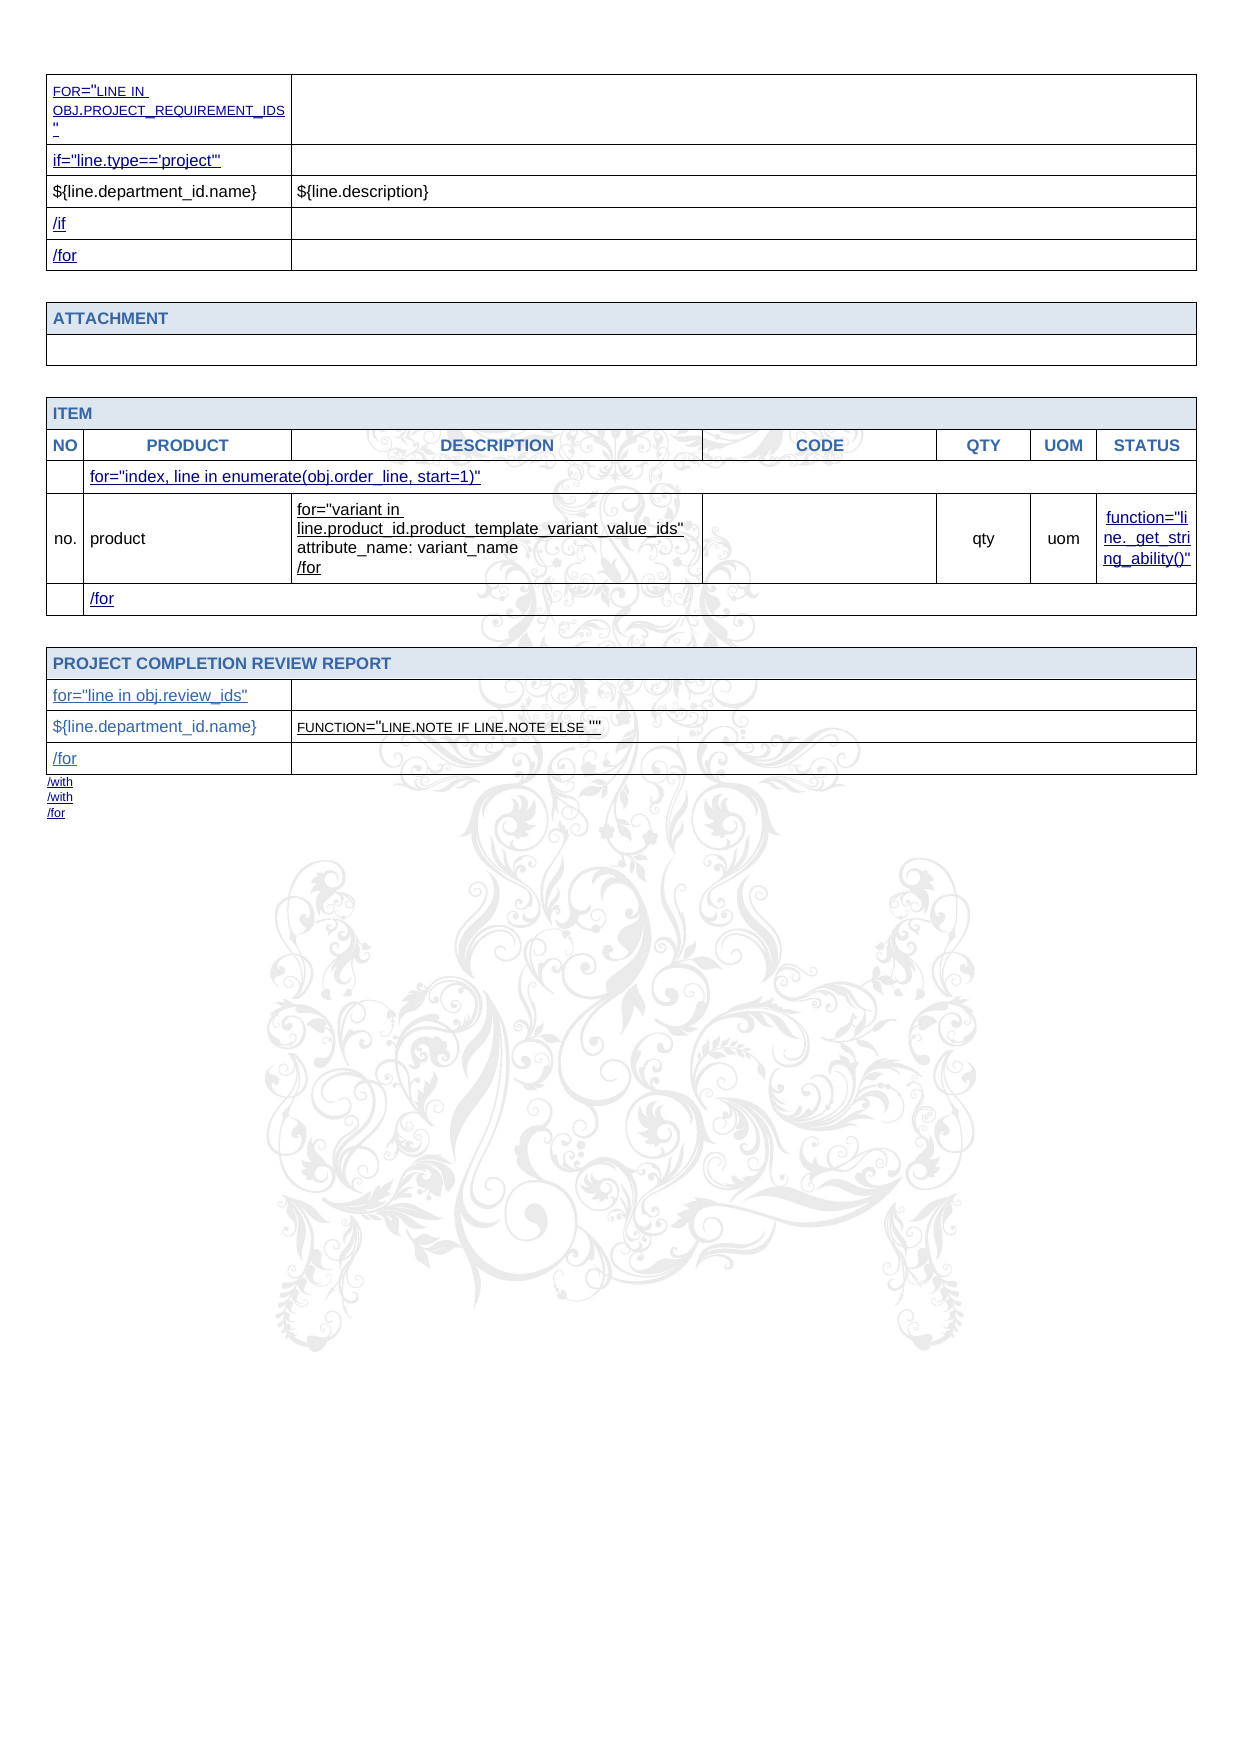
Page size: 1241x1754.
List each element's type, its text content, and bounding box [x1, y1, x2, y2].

table_cell [291, 271, 469, 302]
table_cell uom [1031, 494, 1096, 582]
table_cell [740, 271, 1057, 302]
table_cell no. [47, 494, 83, 582]
table_cell [47, 584, 83, 615]
text /with [47, 775, 1090, 789]
table_cell ${line.department_id.name} [47, 176, 291, 207]
text /for [47, 806, 1090, 820]
table_cell function="line._get_string_ability()" [1097, 494, 1196, 582]
table_cell ITEM [47, 398, 1196, 429]
table_cell [740, 366, 1057, 397]
table_cell qty [937, 494, 1030, 582]
table_cell [1057, 366, 1197, 397]
table_cell NO [47, 430, 83, 460]
picture [0, 0, 1241, 1754]
table_cell [1057, 271, 1197, 302]
table_cell function="line.note if line.note else ''" [292, 711, 1196, 742]
table_cell PROJECT COMPLETION REVIEW REPORT [47, 648, 1196, 678]
table_cell [595, 366, 739, 397]
table_cell [740, 616, 1057, 647]
table_cell [469, 366, 595, 397]
text /with [47, 790, 1090, 804]
table_cell [469, 271, 595, 302]
table_cell QTY [937, 430, 1030, 460]
table_cell [292, 145, 1196, 175]
table_cell for="index, line in enumerate(obj.order_line, start=1)" [84, 461, 1196, 493]
table_cell [47, 616, 291, 647]
table_cell [292, 75, 1196, 144]
table_cell [595, 271, 739, 302]
table_cell for="variant in line.product_id.product_template_variant_value_ids" attribute_name: variant_name /for [292, 494, 702, 582]
table_cell /for [47, 240, 291, 270]
table_cell /for [84, 584, 1196, 615]
table_cell ${line.department_id.name} [47, 711, 291, 742]
table_cell [47, 271, 291, 302]
table_cell /if [47, 208, 291, 239]
table_cell [47, 366, 291, 397]
table_cell [292, 240, 1196, 270]
table_cell for="line in obj.project_requirement_ids" [47, 75, 291, 144]
table_cell ${line.description} [292, 176, 1196, 207]
table_cell [47, 335, 1196, 365]
table_cell CODE [703, 430, 936, 460]
table_cell /for [47, 743, 291, 773]
table_cell [469, 616, 595, 647]
table_cell STATUS [1097, 430, 1196, 460]
table_cell for="line in obj.review_ids" [47, 680, 291, 710]
table_cell product [84, 494, 291, 582]
table_cell [1057, 616, 1197, 647]
table_cell [292, 680, 1196, 710]
table_cell PRODUCT [84, 430, 291, 460]
table_cell [292, 743, 1196, 773]
table_cell if="line.type=='project'" [47, 145, 291, 175]
table_cell [292, 208, 1196, 239]
table_cell [595, 616, 739, 647]
table_cell [291, 366, 469, 397]
table_cell ATTACHMENT [47, 303, 1196, 334]
table_cell DESCRIPTION [292, 430, 702, 460]
table_cell [47, 461, 83, 493]
table_cell UOM [1031, 430, 1096, 460]
table_cell [291, 616, 469, 647]
table_cell [703, 494, 936, 582]
